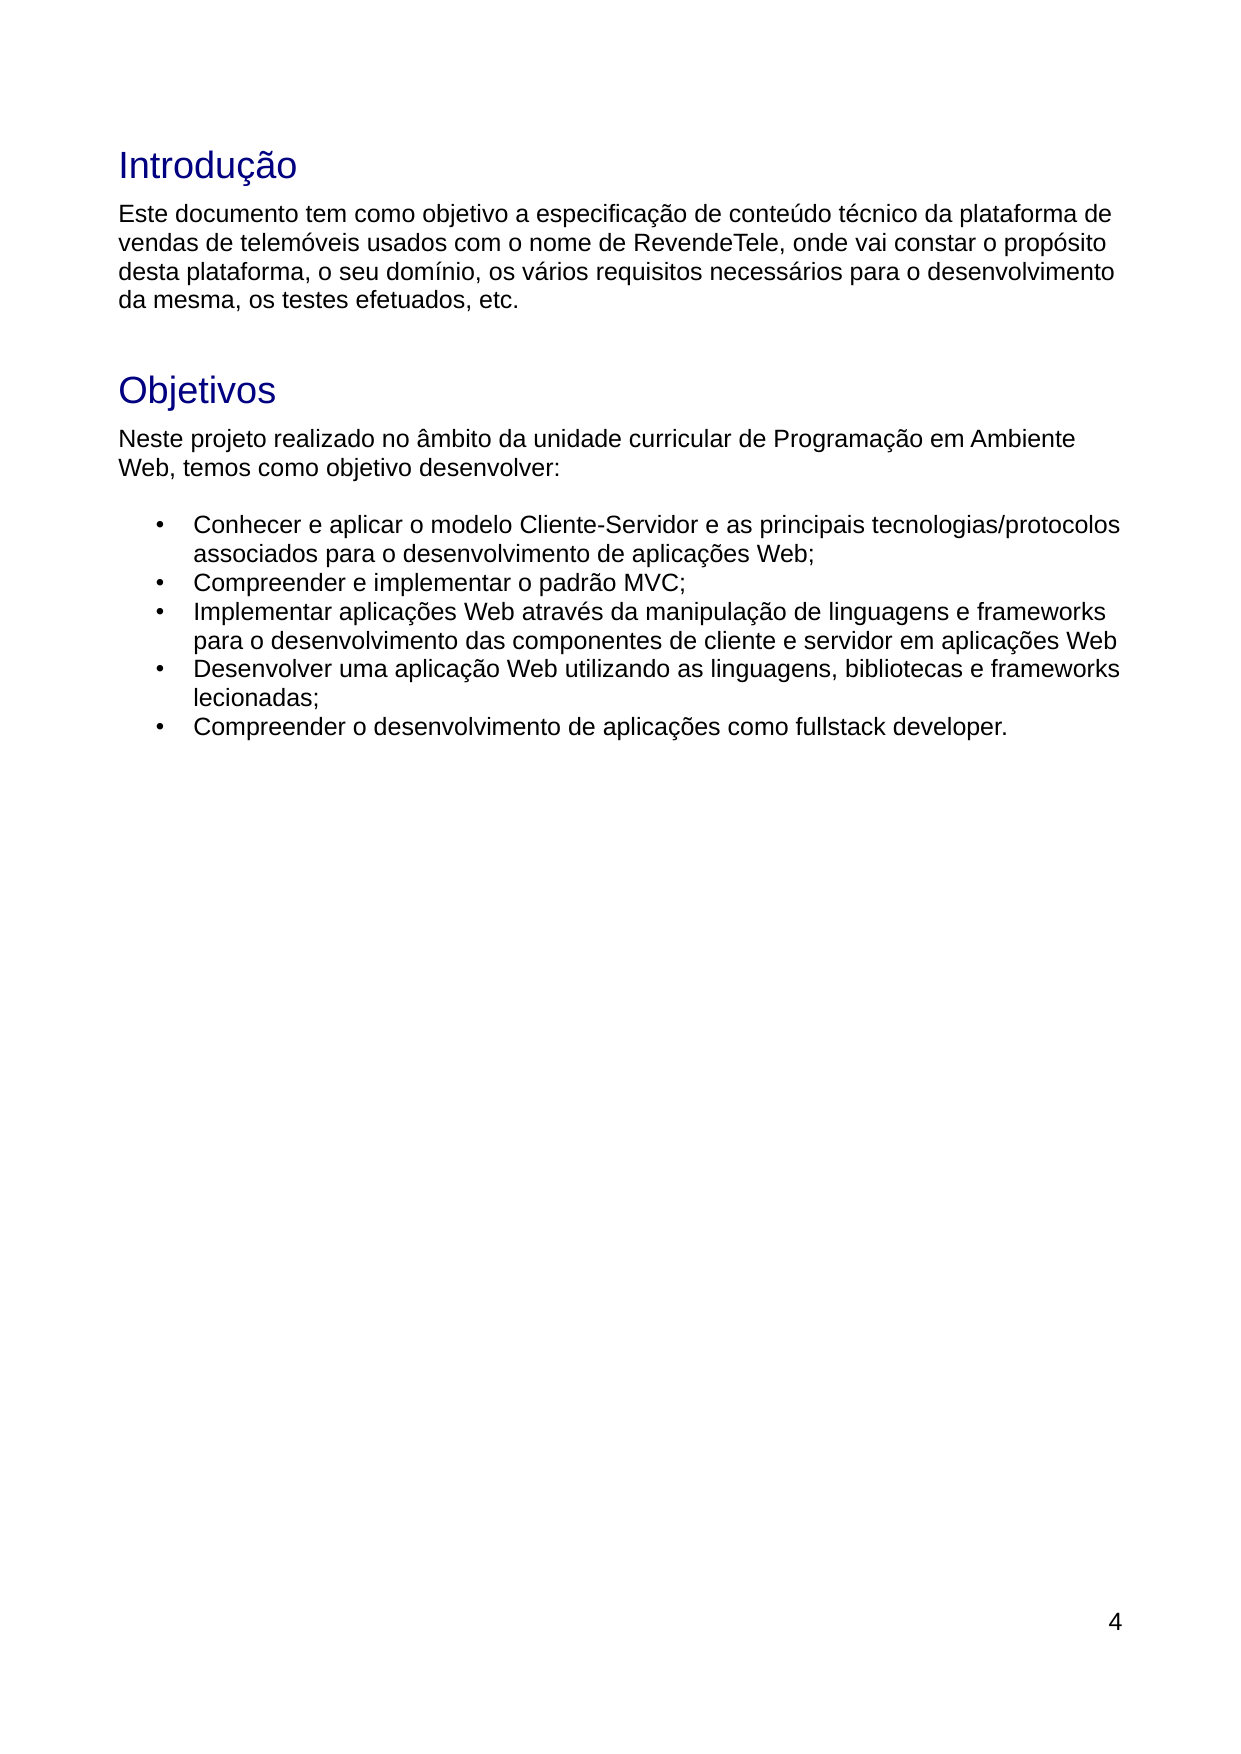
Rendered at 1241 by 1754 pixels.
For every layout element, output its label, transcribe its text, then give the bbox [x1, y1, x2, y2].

list Compreender e implementar o padrão MVC; [156, 568, 1122, 597]
text Neste projeto realizado no âmbito da unidade curricular de Programação em Ambiente Web, temos como objetivo desenvolver: [118, 424, 1122, 482]
list Implementar aplicações Web através da manipulação de linguagens e frameworks para o desenvolvimento das componentes de cliente e servidor em aplicações Web [156, 597, 1122, 654]
subtitle Objetivos [118, 368, 1122, 412]
list Compreender o desenvolvimento de aplicações como fullstack developer. [156, 712, 1122, 741]
subtitle Introdução [118, 143, 1122, 187]
text vendas de telemóveis usados com o nome de RevendeTele, onde vai constar o propósito desta plataforma, o seu domínio, os vários requisitos necessários para o desenvolvimento da mesma, os testes efetuados, etc. [118, 228, 1122, 314]
text Este documento tem como objetivo a especificação de conteúdo técnico da plataforma de [118, 199, 1122, 228]
list Desenvolver uma aplicação Web utilizando as linguagens, bibliotecas e frameworks lecionadas; [156, 654, 1122, 712]
list Conhecer e aplicar o modelo Cliente-Servidor e as principais tecnologias/protocolos associados para o desenvolvimento de aplicações Web; [156, 510, 1122, 568]
